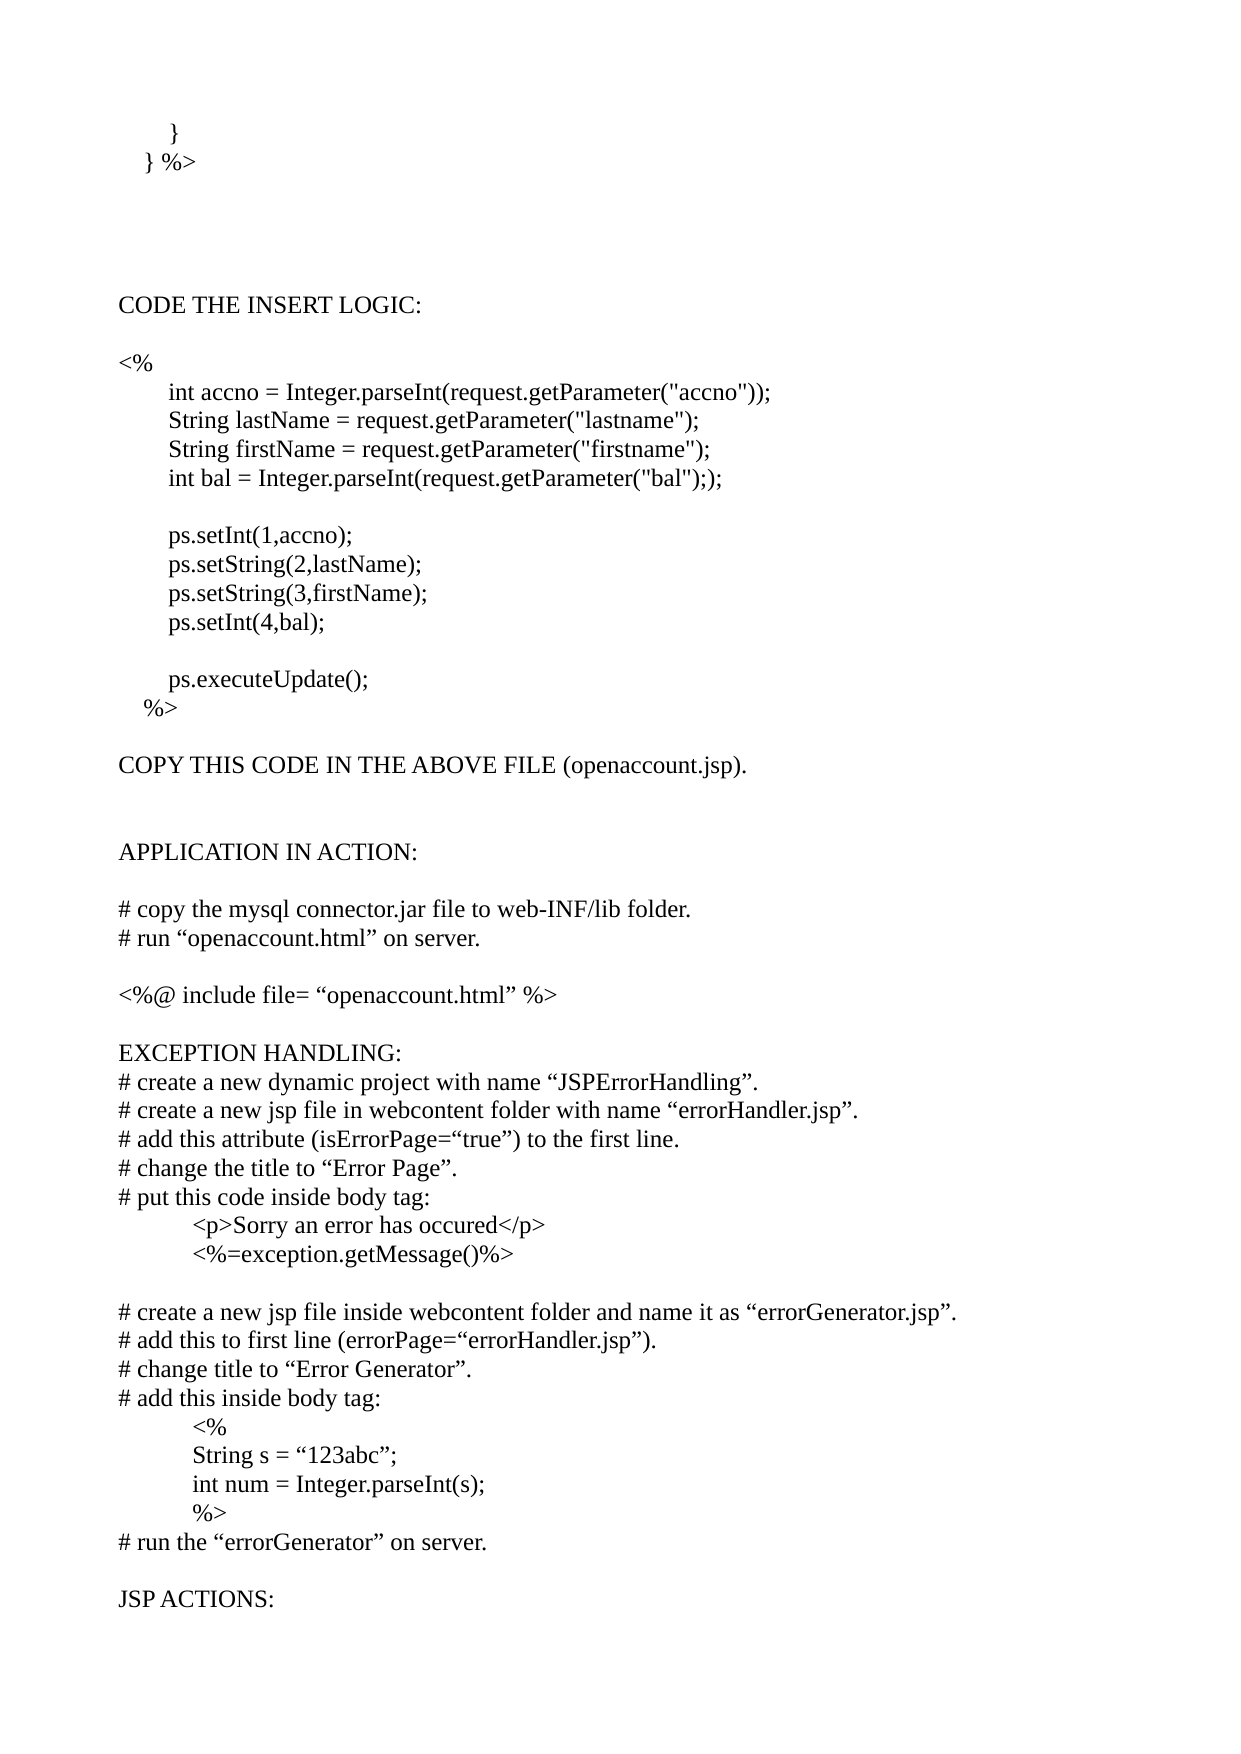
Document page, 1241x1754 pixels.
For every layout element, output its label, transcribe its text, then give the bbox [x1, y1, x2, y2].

text # change the title to “Error Page”. [118, 1153, 1122, 1182]
text # put this code inside body tag: [118, 1182, 1122, 1211]
text ps.setString(2,lastName); [118, 549, 1122, 578]
text } %> [118, 147, 1122, 176]
text # create a new jsp file in webcontent folder with name “errorHandler.jsp”. [118, 1096, 1122, 1124]
text String s = “123abc”; [118, 1441, 1122, 1469]
text <%@ include file= “openaccount.html” %> [118, 981, 1122, 1009]
text # run “openaccount.html” on server. [118, 923, 1122, 952]
text CODE THE INSERT LOGIC: [118, 291, 1122, 319]
text COPY THIS CODE IN THE ABOVE FILE (openaccount.jsp). [118, 751, 1122, 779]
text # run the “errorGenerator” on server. [118, 1527, 1122, 1556]
text EXCEPTION HANDLING: [118, 1038, 1122, 1067]
text %> [118, 693, 1122, 722]
text # add this attribute (isErrorPage=“true”) to the first line. [118, 1124, 1122, 1153]
text # create a new dynamic project with name “JSPErrorHandling”. [118, 1067, 1122, 1096]
text # create a new jsp file inside webcontent folder and name it as “errorGenerator.jsp”. [118, 1297, 1122, 1326]
text } [118, 118, 1122, 147]
text # change title to “Error Generator”. [118, 1354, 1122, 1383]
text ps.setInt(4,bal); [118, 607, 1122, 636]
text int num = Integer.parseInt(s); [118, 1469, 1122, 1498]
text %> [118, 1498, 1122, 1527]
text <%=exception.getMessage()%> [118, 1239, 1122, 1268]
text # add this inside body tag: [118, 1383, 1122, 1412]
text ps.executeUpdate(); [118, 664, 1122, 693]
text int bal = Integer.parseInt(request.getParameter("bal");); [118, 463, 1122, 492]
text <p>Sorry an error has occured</p> [118, 1211, 1122, 1239]
text # copy the mysql connector.jar file to web-INF/lib folder. [118, 894, 1122, 923]
text <% [118, 348, 1122, 377]
text APPLICATION IN ACTION: [118, 837, 1122, 866]
text ps.setString(3,firstName); [118, 578, 1122, 607]
text ps.setInt(1,accno); [118, 521, 1122, 549]
text # add this to first line (errorPage=“errorHandler.jsp”). [118, 1326, 1122, 1354]
text int accno = Integer.parseInt(request.getParameter("accno")); [118, 377, 1122, 406]
text String firstName = request.getParameter("firstname"); [118, 434, 1122, 463]
text String lastName = request.getParameter("lastname"); [118, 406, 1122, 434]
text JSP ACTIONS: [118, 1584, 1122, 1613]
text <% [118, 1412, 1122, 1441]
